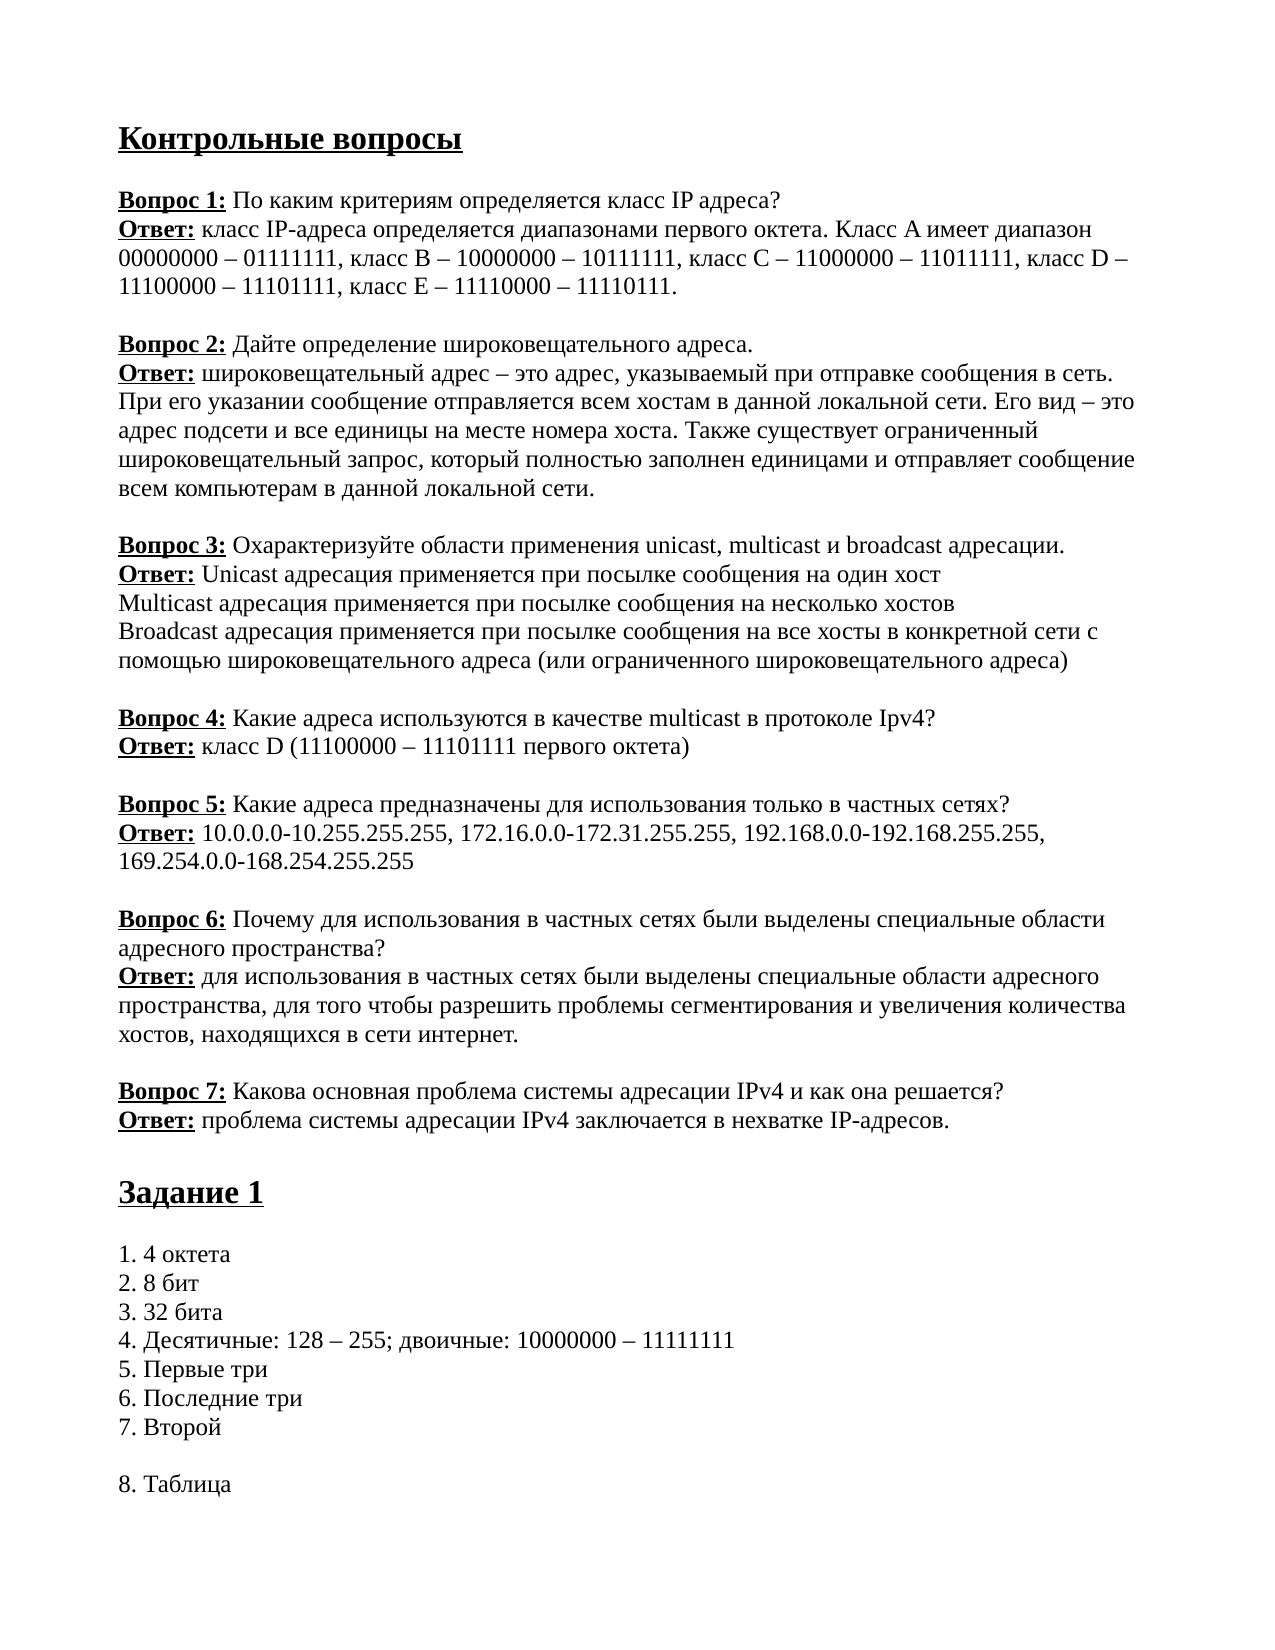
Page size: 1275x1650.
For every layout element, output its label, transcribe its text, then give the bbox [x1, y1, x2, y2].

text Вопрос 1: По каким критериям определяется класс IP адреса? [118, 185, 1157, 214]
text 2. 8 бит [118, 1268, 1157, 1297]
text Ответ: проблема системы адресации IPv4 заключается в нехватке IP-адресов. [118, 1105, 1157, 1134]
text Вопрос 7: Какова основная проблема системы адресации IPv4 и как она решается? [118, 1076, 1157, 1105]
text Контрольные вопросы [118, 118, 1157, 156]
text 8. Таблица [118, 1469, 1157, 1498]
text Ответ: класс D (11100000 – 11101111 первого октета) [118, 731, 1157, 760]
text Вопрос 2: Дайте определение широковещательного адреса. [118, 329, 1157, 358]
text 6. Последние три [118, 1383, 1157, 1412]
text Задание 1 [118, 1172, 1157, 1211]
text Ответ: 10.0.0.0-10.255.255.255, 172.16.0.0-172.31.255.255, 192.168.0.0-192.168.255.255, 169.254.0.0-168.254.255.255 [118, 818, 1157, 875]
text Вопрос 6: Почему для использования в частных сетях были выделены специальные области адресного пространства? [118, 904, 1157, 961]
text Вопрос 4: Какие адреса используются в качестве multicast в протоколе Ipv4? [118, 703, 1157, 731]
text Broadcast адресация применяется при посылке сообщения на все хосты в конкретной сети с помощью широковещательного адреса (или ограниченного широковещательного адреса) [118, 616, 1157, 674]
text 3. 32 бита [118, 1297, 1157, 1326]
text 5. Первые три [118, 1354, 1157, 1383]
text Вопрос 3: Охарактеризуйте области применения unicast, multicast и broadcast адресации. [118, 530, 1157, 559]
text Вопрос 5: Какие адреса предназначены для использования только в частных сетях? [118, 789, 1157, 818]
text 7. Второй [118, 1412, 1157, 1441]
text Ответ: широковещательный адрес – это адрес, указываемый при отправке сообщения в сеть. При его указании сообщение отправляется всем хостам в данной локальной сети. Его вид – это адрес подсети и все единицы на месте номера хоста. Также существует ограниченный широковещательный запрос, который полностью заполнен единицами и отправляет сообщение всем компьютерам в данной локальной сети. [118, 358, 1157, 501]
text Multicast адресация применяется при посылке сообщения на несколько хостов [118, 588, 1157, 616]
text Ответ: для использования в частных сетях были выделены специальные области адресного пространства, для того чтобы разрешить проблемы сегментирования и увеличения количества хостов, находящихся в сети интернет. [118, 961, 1157, 1048]
text 1. 4 октета [118, 1239, 1157, 1268]
text Ответ: Unicast адресация применяется при посылке сообщения на один хост [118, 559, 1157, 588]
text 4. Десятичные: 128 – 255; двоичные: 10000000 – 11111111 [118, 1326, 1157, 1354]
text Ответ: класс IP-адреса определяется диапазонами первого октета. Класс A имеет диапазон 00000000 – 01111111, класс B – 10000000 – 10111111, класс C – 11000000 – 11011111, класс D – 11100000 – 11101111, класс E – 11110000 – 11110111. [118, 214, 1157, 300]
